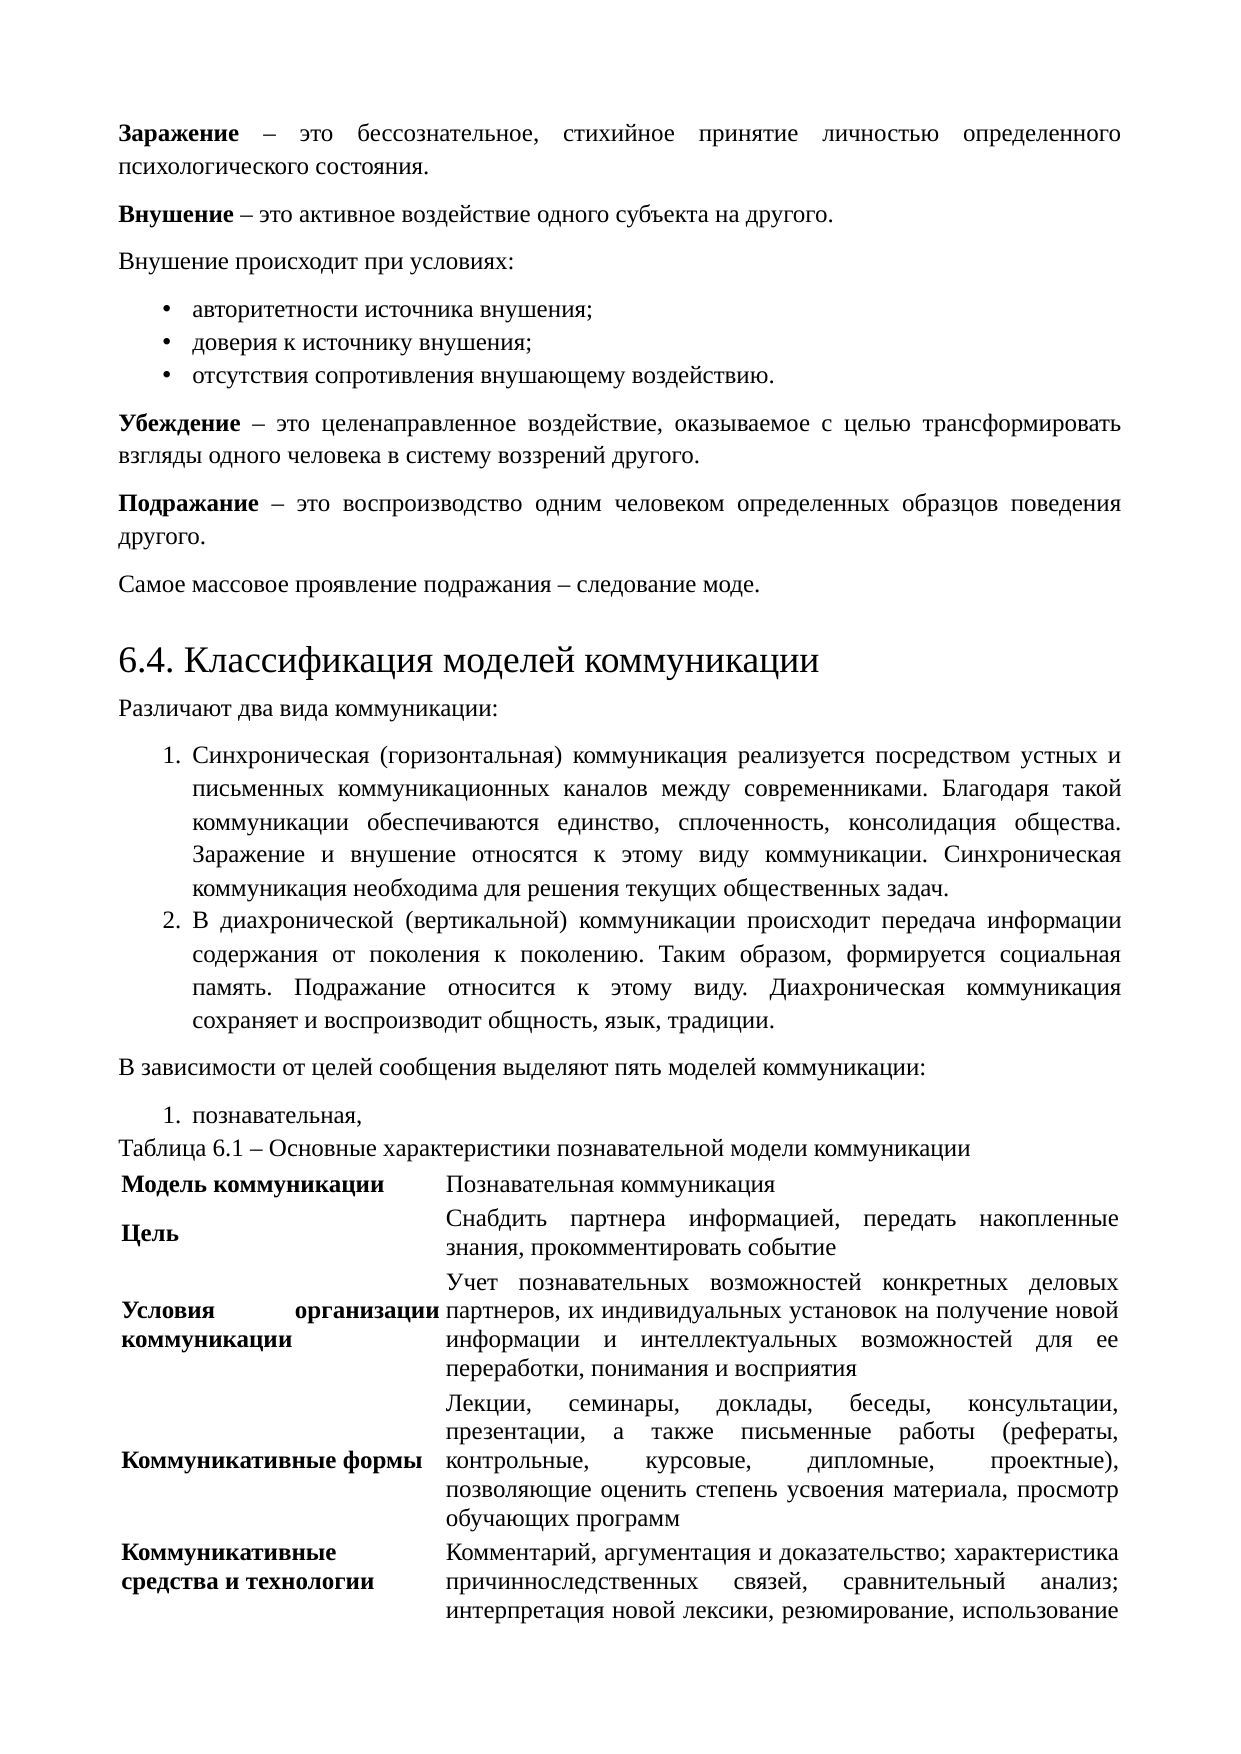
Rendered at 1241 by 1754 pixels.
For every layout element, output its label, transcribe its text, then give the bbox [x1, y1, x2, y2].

list отсутствия сопротивления внушающему воздействию. [162, 360, 1122, 389]
text Самое массовое проявление подражания – следование моде. [118, 569, 1122, 598]
text Убеждение – это целенаправленное воздействие, оказываемое с целью трансформировать взгляды одного человека в систему воззрений другого. [118, 408, 1122, 469]
text Заражение – это бессознательное, стихийное принятие личностью определенного психологического состояния. [118, 118, 1122, 180]
table_header Познавательная коммуникация [443, 1166, 1122, 1201]
text Внушение происходит при условиях: [118, 246, 1122, 275]
list Синхроническая (горизонтальная) коммуникация реализуется посредством устных и письменных коммуникационных каналов между современниками. Благодаря такой коммуникации обеспечиваются единство, сплоченность, консолидация общества. Заражение и внушение относятся к этому виду коммуникации. Синхроническая коммуникация необходима для решения текущих общественных задач. [162, 741, 1122, 901]
table_cell Лекции, семинары, доклады, беседы, консультации, презентации, а также письменные работы (рефераты, контрольные, курсовые, дипломные, проектные), позволяющие оценить степень усвоения материала, просмотр обучающих программ [443, 1385, 1122, 1534]
table_header Модель коммуникации [118, 1166, 443, 1201]
table_cell Комментарий, аргументация и доказательство; характеристика причинноследственных связей, сравнительный анализ; интерпретация новой лексики, резюмирование, использование [443, 1534, 1122, 1626]
text Подражание – это воспроизводство одним человеком определенных образцов поведения другого. [118, 488, 1122, 550]
table_cell Цель [118, 1201, 443, 1264]
table_cell Условия организации коммуникации [118, 1264, 443, 1385]
text Различают два вида коммуникации: [118, 693, 1122, 722]
subtitle 6.4. Классификация моделей коммуникации [118, 637, 1122, 680]
table_cell Коммуникативные формы [118, 1385, 443, 1534]
list познавательная, [162, 1100, 1122, 1129]
table_cell Коммуникативные средства и технологии [118, 1534, 443, 1626]
list доверия к источнику внушения; [162, 327, 1122, 356]
table_cell Снабдить партнера информацией, передать накопленные знания, прокомментировать событие [443, 1201, 1122, 1264]
list авторитетности источника внушения; [162, 294, 1122, 323]
table_cell Учет познавательных возможностей конкретных деловых партнеров, их индивидуальных установок на получение новой информации и интеллектуальных возможностей для ее переработки, понимания и восприятия [443, 1264, 1122, 1385]
list В диахронической (вертикальной) коммуникации происходит передача информации содержания от поколения к поколению. Таким образом, формируется социальная память. Подражание относится к этому виду. Диахроническая коммуникация сохраняет и воспроизводит общность, язык, традиции. [162, 906, 1122, 1033]
text В зависимости от целей сообщения выделяют пять моделей коммуникации: [118, 1052, 1122, 1081]
text Таблица 6.1 – Основные характеристики познавательной модели коммуникации [118, 1133, 1122, 1162]
text Внушение – это активное воздействие одного субъекта на другого. [118, 199, 1122, 227]
